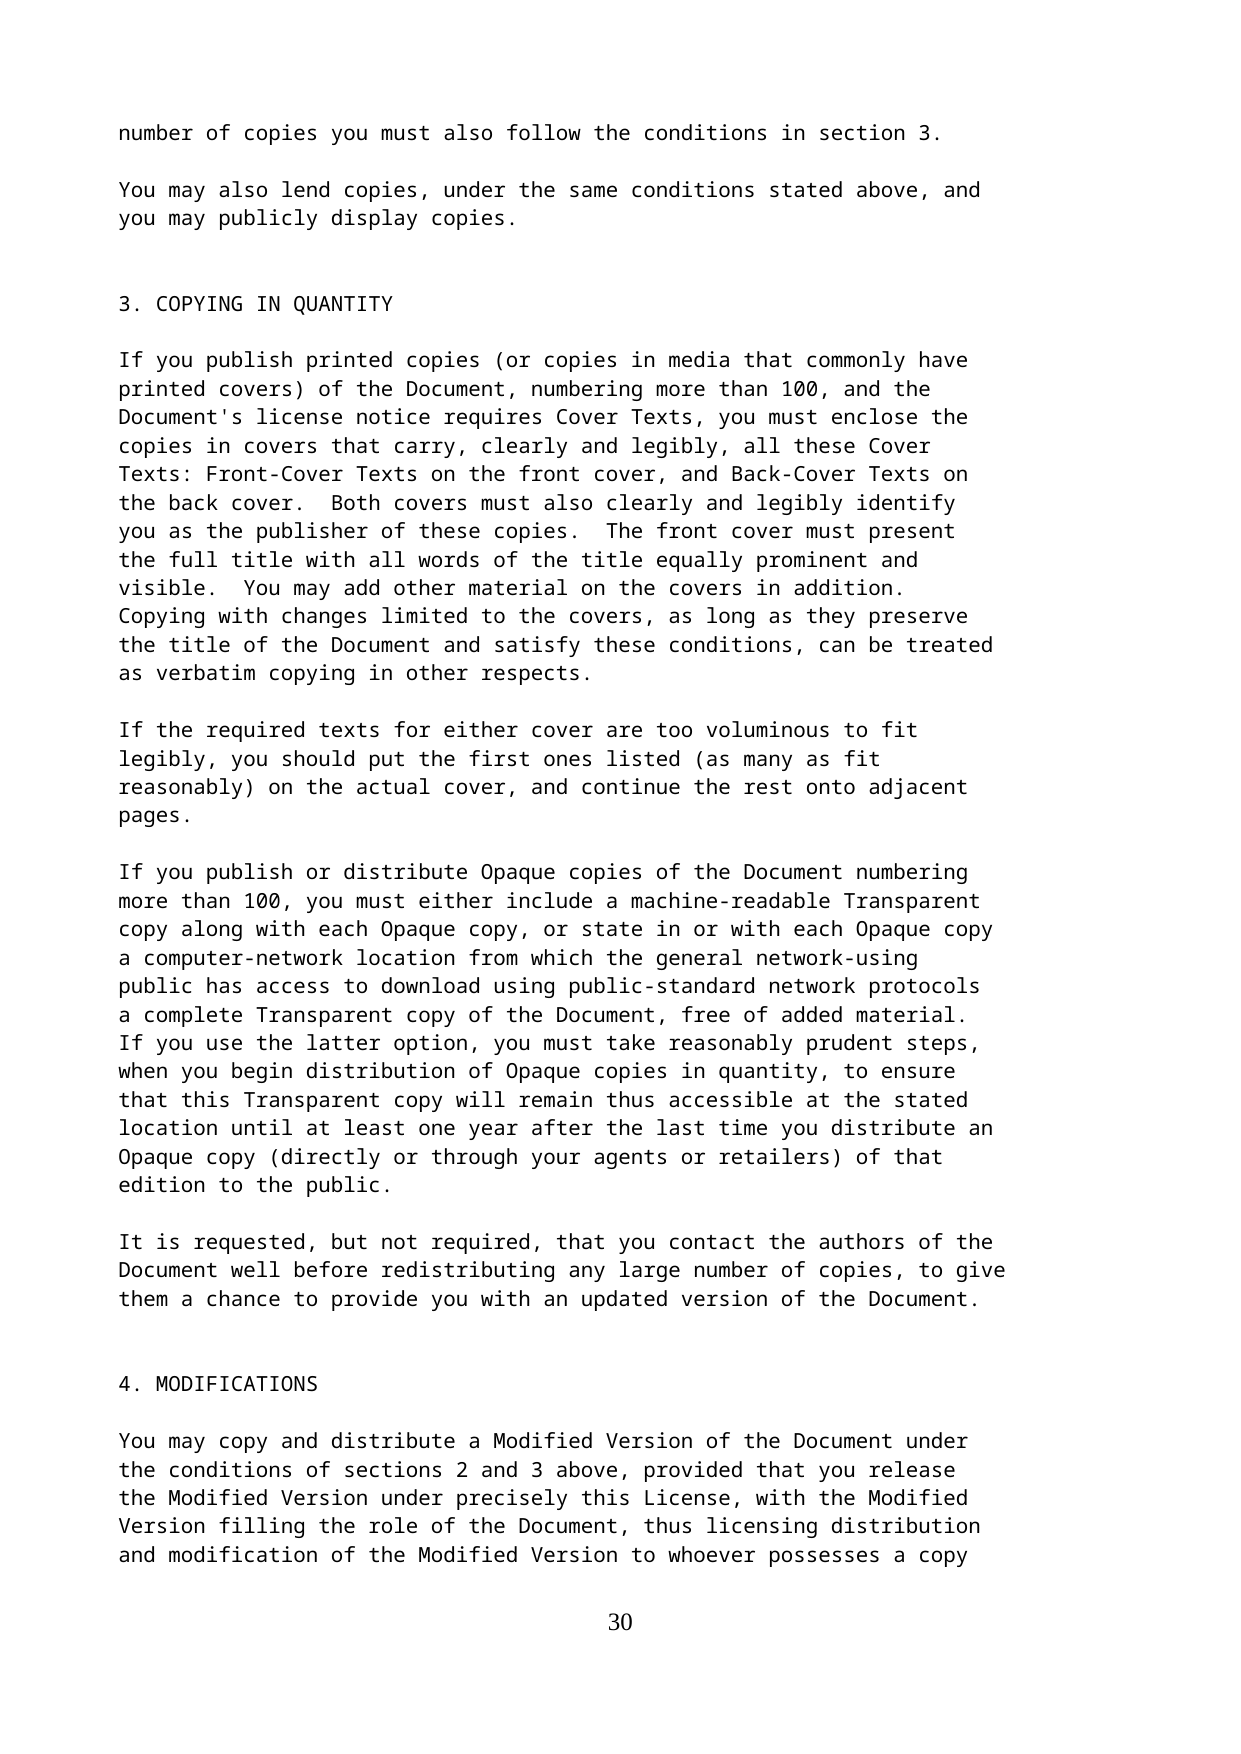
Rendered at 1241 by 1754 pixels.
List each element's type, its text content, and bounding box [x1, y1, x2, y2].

text copy along with each Opaque copy, or state in or with each Opaque copy [118, 914, 1122, 943]
text reasonably) on the actual cover, and continue the rest onto adjacent [118, 772, 1122, 801]
text Document's license notice requires Cover Texts, you must enclose the [118, 402, 1122, 431]
text 3. COPYING IN QUANTITY [118, 289, 1122, 317]
text Texts: Front-Cover Texts on the front cover, and Back-Cover Texts on [118, 459, 1122, 488]
text the conditions of sections 2 and 3 above, provided that you release [118, 1455, 1122, 1483]
text copies in covers that carry, clearly and legibly, all these Cover [118, 431, 1122, 459]
text as verbatim copying in other respects. [118, 658, 1122, 687]
text If you use the latter option, you must take reasonably prudent steps, [118, 1028, 1122, 1057]
text more than 100, you must either include a machine-readable Transparent [118, 886, 1122, 914]
text You may copy and distribute a Modified Version of the Document under [118, 1426, 1122, 1455]
text the title of the Document and satisfy these conditions, can be treated [118, 630, 1122, 658]
text pages. [118, 801, 1122, 829]
text when you begin distribution of Opaque copies in quantity, to ensure [118, 1057, 1122, 1085]
text You may also lend copies, under the same conditions stated above, and [118, 175, 1122, 203]
text the Modified Version under precisely this License, with the Modified [118, 1483, 1122, 1512]
text Opaque copy (directly or through your agents or retailers) of that [118, 1142, 1122, 1170]
text visible. You may add other material on the covers in addition. [118, 573, 1122, 602]
text them a chance to provide you with an updated version of the Document. [118, 1284, 1122, 1312]
text and modification of the Modified Version to whoever possesses a copy [118, 1540, 1122, 1568]
text a computer-network location from which the general network-using [118, 943, 1122, 971]
text It is requested, but not required, that you contact the authors of the [118, 1227, 1122, 1256]
text legibly, you should put the first ones listed (as many as fit [118, 744, 1122, 772]
text If you publish or distribute Opaque copies of the Document numbering [118, 857, 1122, 886]
text printed covers) of the Document, numbering more than 100, and the [118, 374, 1122, 402]
text Document well before redistributing any large number of copies, to give [118, 1256, 1122, 1284]
text location until at least one year after the last time you distribute an [118, 1113, 1122, 1142]
text Copying with changes limited to the covers, as long as they preserve [118, 602, 1122, 630]
text Version filling the role of the Document, thus licensing distribution [118, 1512, 1122, 1540]
text If the required texts for either cover are too voluminous to fit [118, 715, 1122, 744]
text number of copies you must also follow the conditions in section 3. [118, 118, 1122, 147]
text If you publish printed copies (or copies in media that commonly have [118, 346, 1122, 374]
text public has access to download using public-standard network protocols [118, 971, 1122, 1000]
text that this Transparent copy will remain thus accessible at the stated [118, 1085, 1122, 1113]
text edition to the public. [118, 1170, 1122, 1199]
text you as the publisher of these copies. The front cover must present [118, 516, 1122, 545]
text the full title with all words of the title equally prominent and [118, 545, 1122, 573]
text 4. MODIFICATIONS [118, 1369, 1122, 1398]
text the back cover. Both covers must also clearly and legibly identify [118, 488, 1122, 516]
text you may publicly display copies. [118, 203, 1122, 232]
text a complete Transparent copy of the Document, free of added material. [118, 1000, 1122, 1028]
